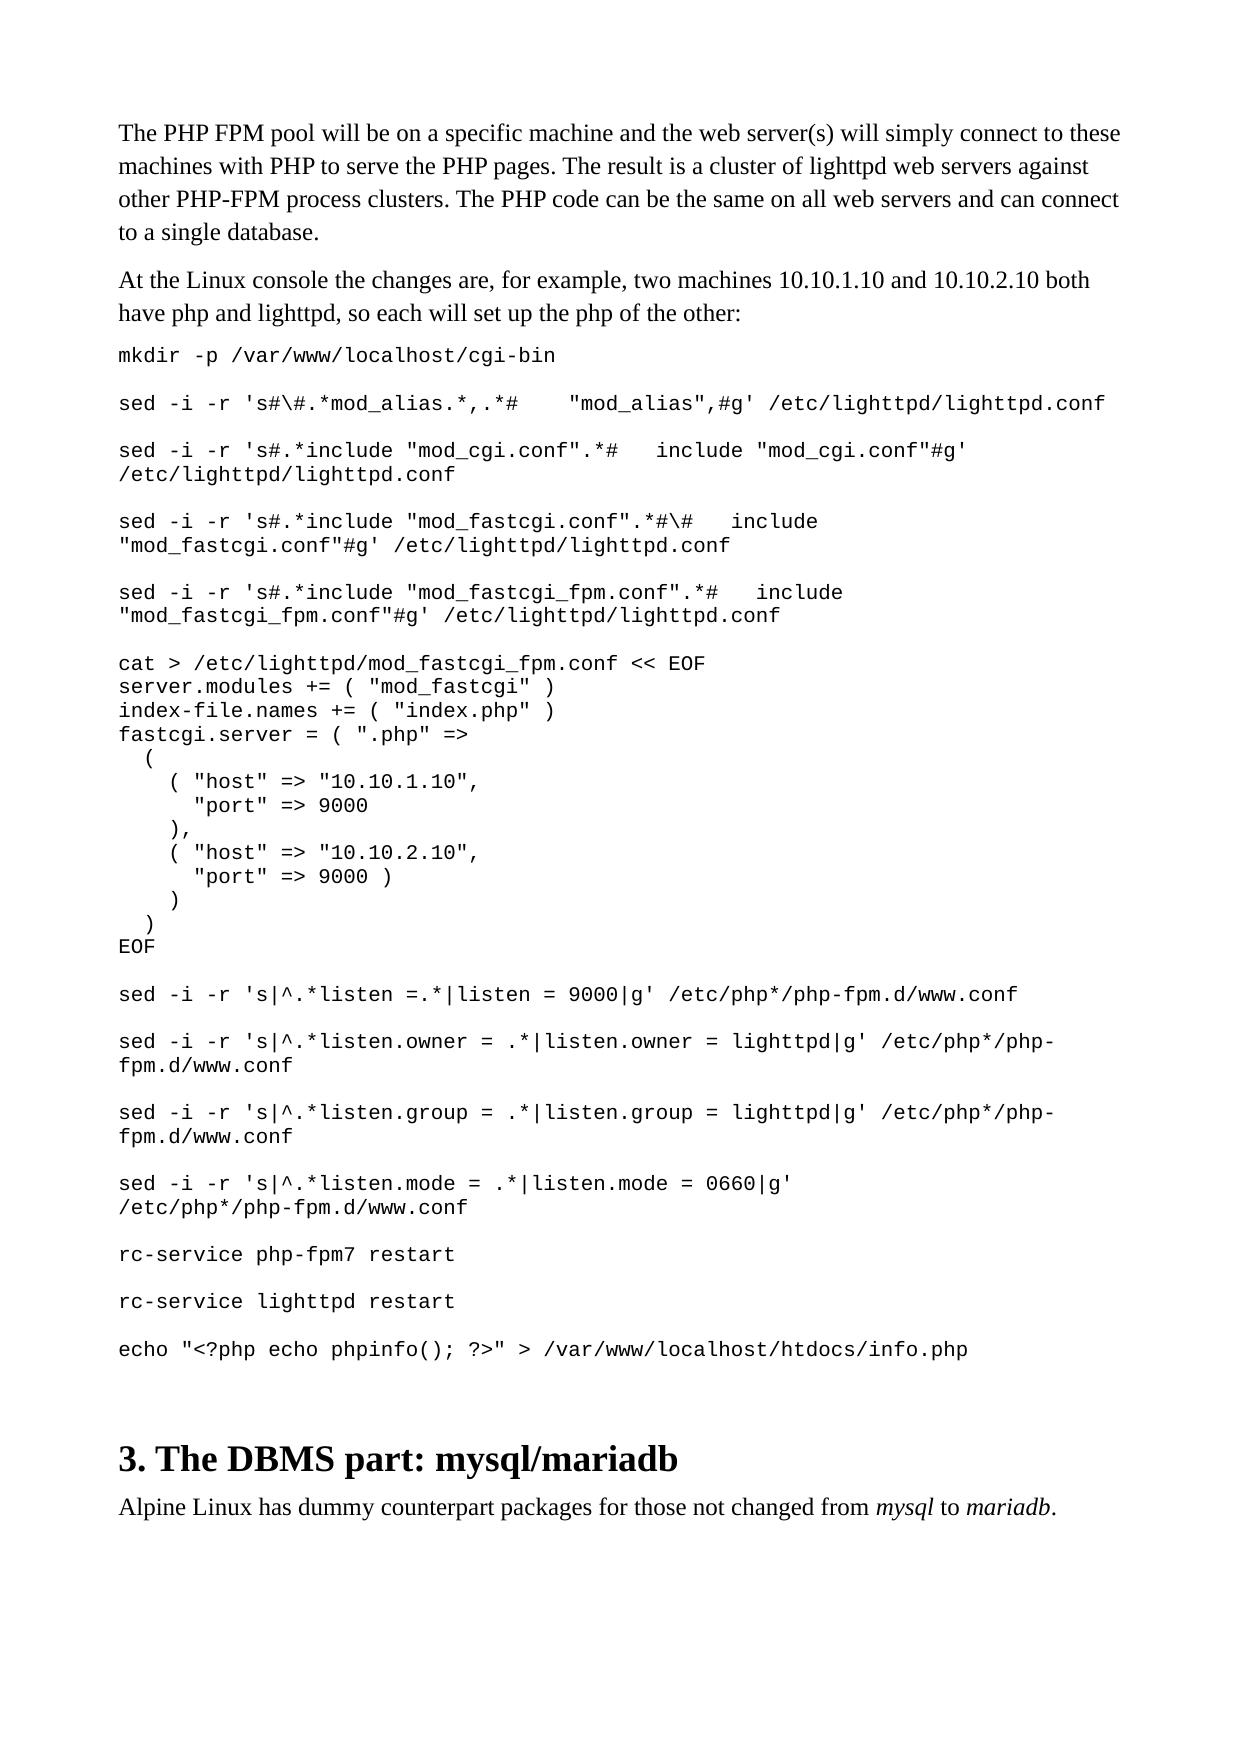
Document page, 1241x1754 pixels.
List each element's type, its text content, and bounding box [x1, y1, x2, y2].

text EOF [118, 937, 1122, 960]
text At the Linux console the changes are, for example, two machines 10.10.1.10 and 10.10.2.10 both have php and lighttpd, so each will set up the php of the other: [118, 265, 1122, 327]
text ) [118, 889, 1122, 913]
subtitle 3. The DBMS part: mysql/mariadb [118, 1436, 1122, 1479]
text sed -i -r 's|^.*listen.owner = .*|listen.owner = lighttpd|g' /etc/php*/php-fpm.d/www.conf [118, 1031, 1122, 1078]
text "port" => 9000 ) [118, 866, 1122, 889]
text Alpine Linux has dummy counterpart packages for those not changed from mysql to mariadb. [118, 1492, 1122, 1521]
text sed -i -r 's#.*include "mod_fastcgi.conf".*#\# include "mod_fastcgi.conf"#g' /etc/lighttpd/lighttpd.conf [118, 511, 1122, 558]
text The PHP FPM pool will be on a specific machine and the web server(s) will simply connect to these machines with PHP to serve the PHP pages. The result is a cluster of lighttpd web servers against other PHP-FPM process clusters. The PHP code can be the same on all web servers and can connect to a single database. [118, 118, 1122, 246]
text sed -i -r 's#.*include "mod_fastcgi_fpm.conf".*# include "mod_fastcgi_fpm.conf"#g' /etc/lighttpd/lighttpd.conf [118, 582, 1122, 629]
text ( [118, 747, 1122, 771]
text sed -i -r 's#.*include "mod_cgi.conf".*# include "mod_cgi.conf"#g' /etc/lighttpd/lighttpd.conf [118, 440, 1122, 487]
text fastcgi.server = ( ".php" => [118, 724, 1122, 747]
text rc-service lighttpd restart [118, 1291, 1122, 1315]
text "port" => 9000 [118, 795, 1122, 818]
text mkdir -p /var/www/localhost/cgi-bin [118, 345, 1122, 369]
text sed -i -r 's#\#.*mod_alias.*,.*# "mod_alias",#g' /etc/lighttpd/lighttpd.conf [118, 393, 1122, 416]
text ( "host" => "10.10.1.10", [118, 771, 1122, 795]
text ), [118, 818, 1122, 842]
text server.modules += ( "mod_fastcgi" ) [118, 676, 1122, 700]
text sed -i -r 's|^.*listen =.*|listen = 9000|g' /etc/php*/php-fpm.d/www.conf [118, 984, 1122, 1007]
text ( "host" => "10.10.2.10", [118, 842, 1122, 866]
text echo "<?php echo phpinfo(); ?>" > /var/www/localhost/htdocs/info.php [118, 1338, 1122, 1362]
text ) [118, 913, 1122, 937]
text sed -i -r 's|^.*listen.group = .*|listen.group = lighttpd|g' /etc/php*/php-fpm.d/www.conf [118, 1102, 1122, 1149]
text cat > /etc/lighttpd/mod_fastcgi_fpm.conf << EOF [118, 653, 1122, 676]
text sed -i -r 's|^.*listen.mode = .*|listen.mode = 0660|g' /etc/php*/php-fpm.d/www.conf [118, 1173, 1122, 1220]
text index-file.names += ( "index.php" ) [118, 700, 1122, 724]
text rc-service php-fpm7 restart [118, 1244, 1122, 1268]
